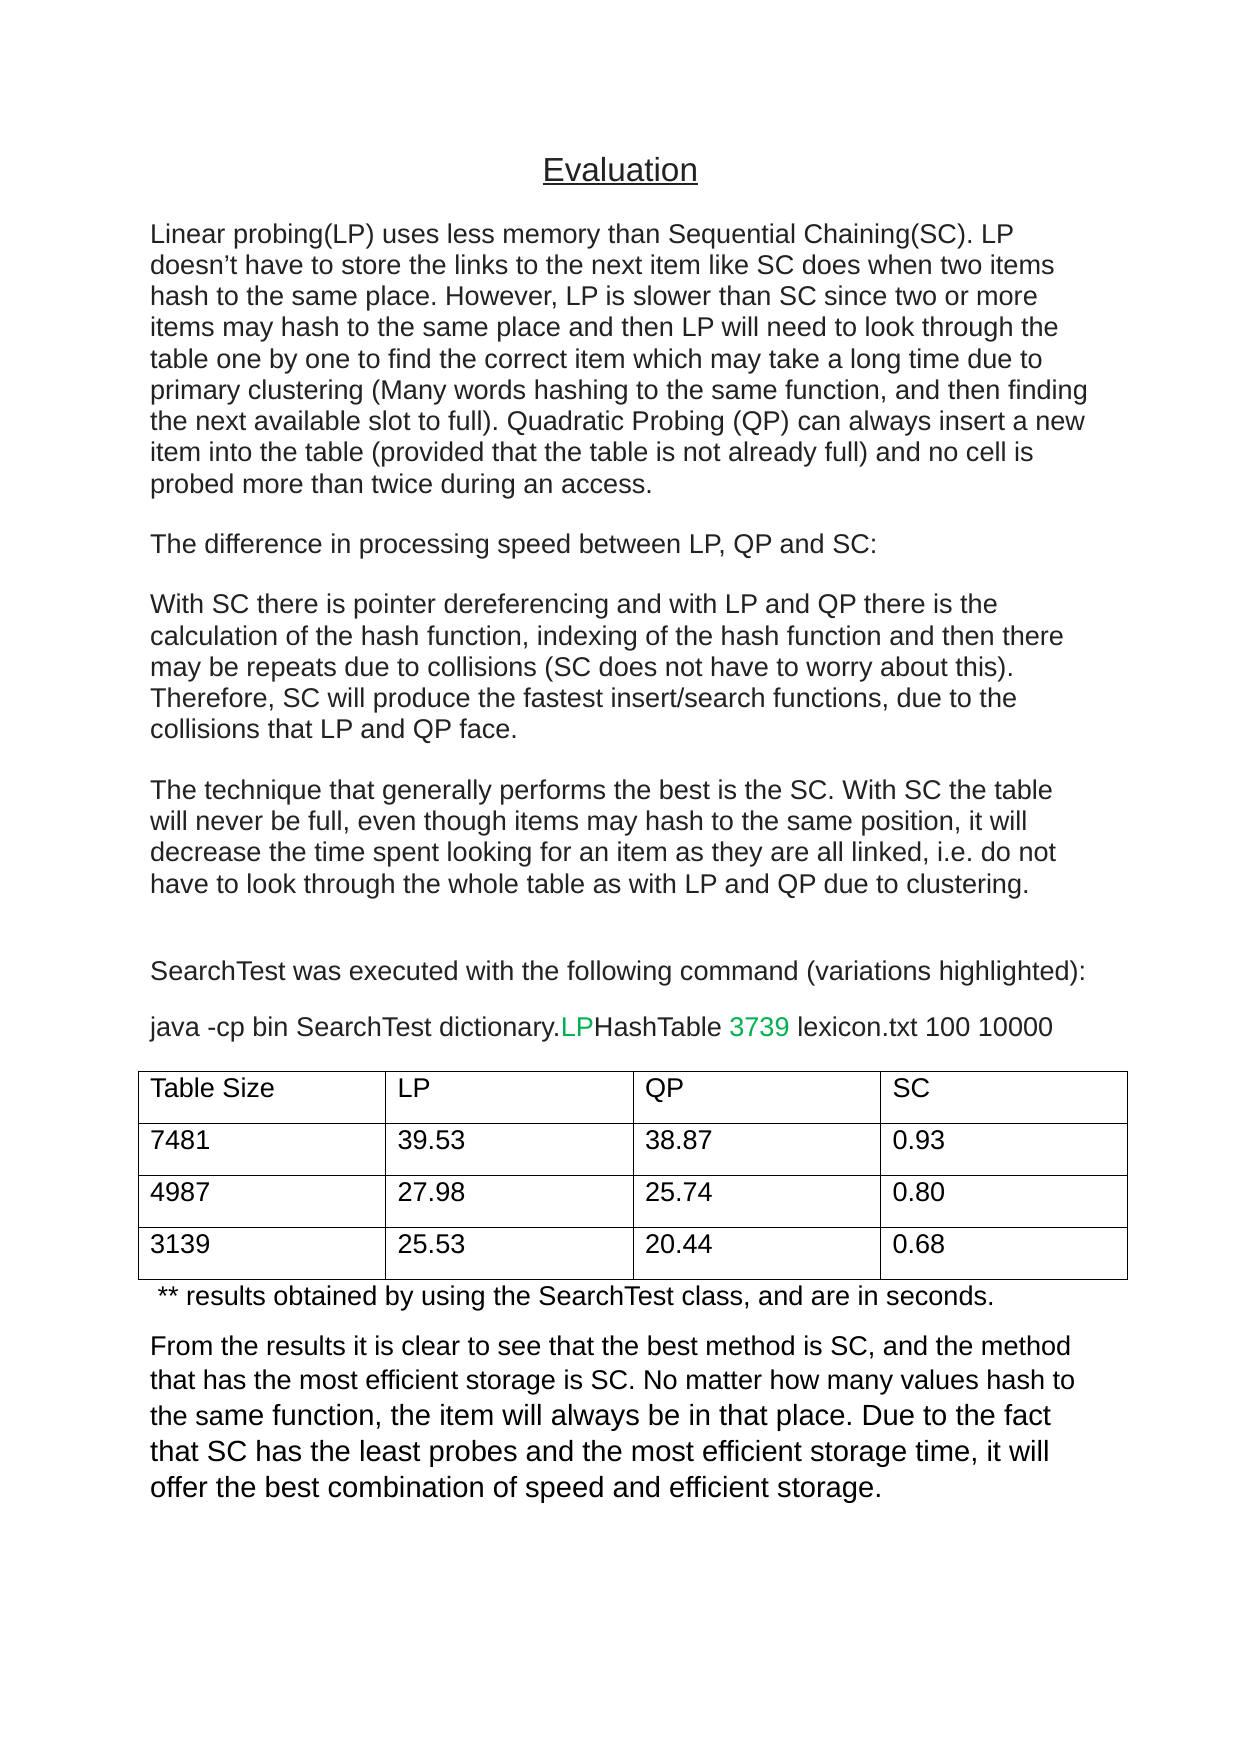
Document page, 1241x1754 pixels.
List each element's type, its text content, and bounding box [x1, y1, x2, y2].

table_cell 0.80 [881, 1176, 1127, 1227]
text The difference in processing speed between LP, QP and SC: [150, 528, 1090, 559]
text Evaluation [150, 150, 1090, 188]
table_cell 0.93 [881, 1124, 1127, 1174]
text With SC there is pointer dereferencing and with LP and QP there is the calculation of the hash function, indexing of the hash function and then there may be repeats due to collisions (SC does not have to worry about this). Therefore, SC will produce the fastest insert/search functions, due to the collisions that LP and QP face. [150, 588, 1090, 745]
table_cell 0.68 [881, 1228, 1127, 1278]
table_cell 3139 [139, 1228, 385, 1278]
text Linear probing(LP) uses less memory than Sequential Chaining(SC). LP doesn’t have to store the links to the next item like SC does when two items hash to the same place. However, LP is slower than SC since two or more items may hash to the same place and then LP will need to look through the table one by one to find the correct item which may take a long time due to primary clustering (Many words hashing to the same function, and then finding the next available slot to full). Quadratic Probing (QP) can always insert a new item into the table (provided that the table is not already full) and no cell is probed more than twice during an access. [150, 218, 1090, 499]
table_cell 38.87 [634, 1124, 880, 1174]
table_cell 20.44 [634, 1228, 880, 1278]
table_header LP [386, 1072, 633, 1123]
table_header SC [881, 1072, 1127, 1123]
text The technique that generally performs the best is the SC. With SC the table will never be full, even though items may hash to the same position, it will decrease the time spent looking for an item as they are all linked, i.e. do not have to look through the whole table as with LP and QP due to clustering. [150, 774, 1090, 899]
table_cell 25.74 [634, 1176, 880, 1227]
table_header Table Size [139, 1072, 385, 1123]
text ** results obtained by using the SearchTest class, and are in seconds. [150, 1280, 1090, 1311]
text java -cp bin SearchTest dictionary.LPHashTable 3739 lexicon.txt 100 10000 [150, 1011, 1090, 1071]
table_cell 27.98 [386, 1176, 633, 1227]
table_cell 39.53 [386, 1124, 633, 1174]
table_cell 25.53 [386, 1228, 633, 1278]
text From the results it is clear to see that the best method is SC, and the method that has the most efficient storage is SC. No matter how many values hash to the same function, the item will always be in that place. Due to the fact that SC has the least probes and the most efficient storage time, it will offer the best combination of speed and efficient storage. [150, 1330, 1090, 1503]
table_cell 4987 [139, 1176, 385, 1227]
table_cell 7481 [139, 1124, 385, 1174]
table_header QP [634, 1072, 880, 1123]
text SearchTest was executed with the following command (variations highlighted): [150, 955, 1090, 986]
